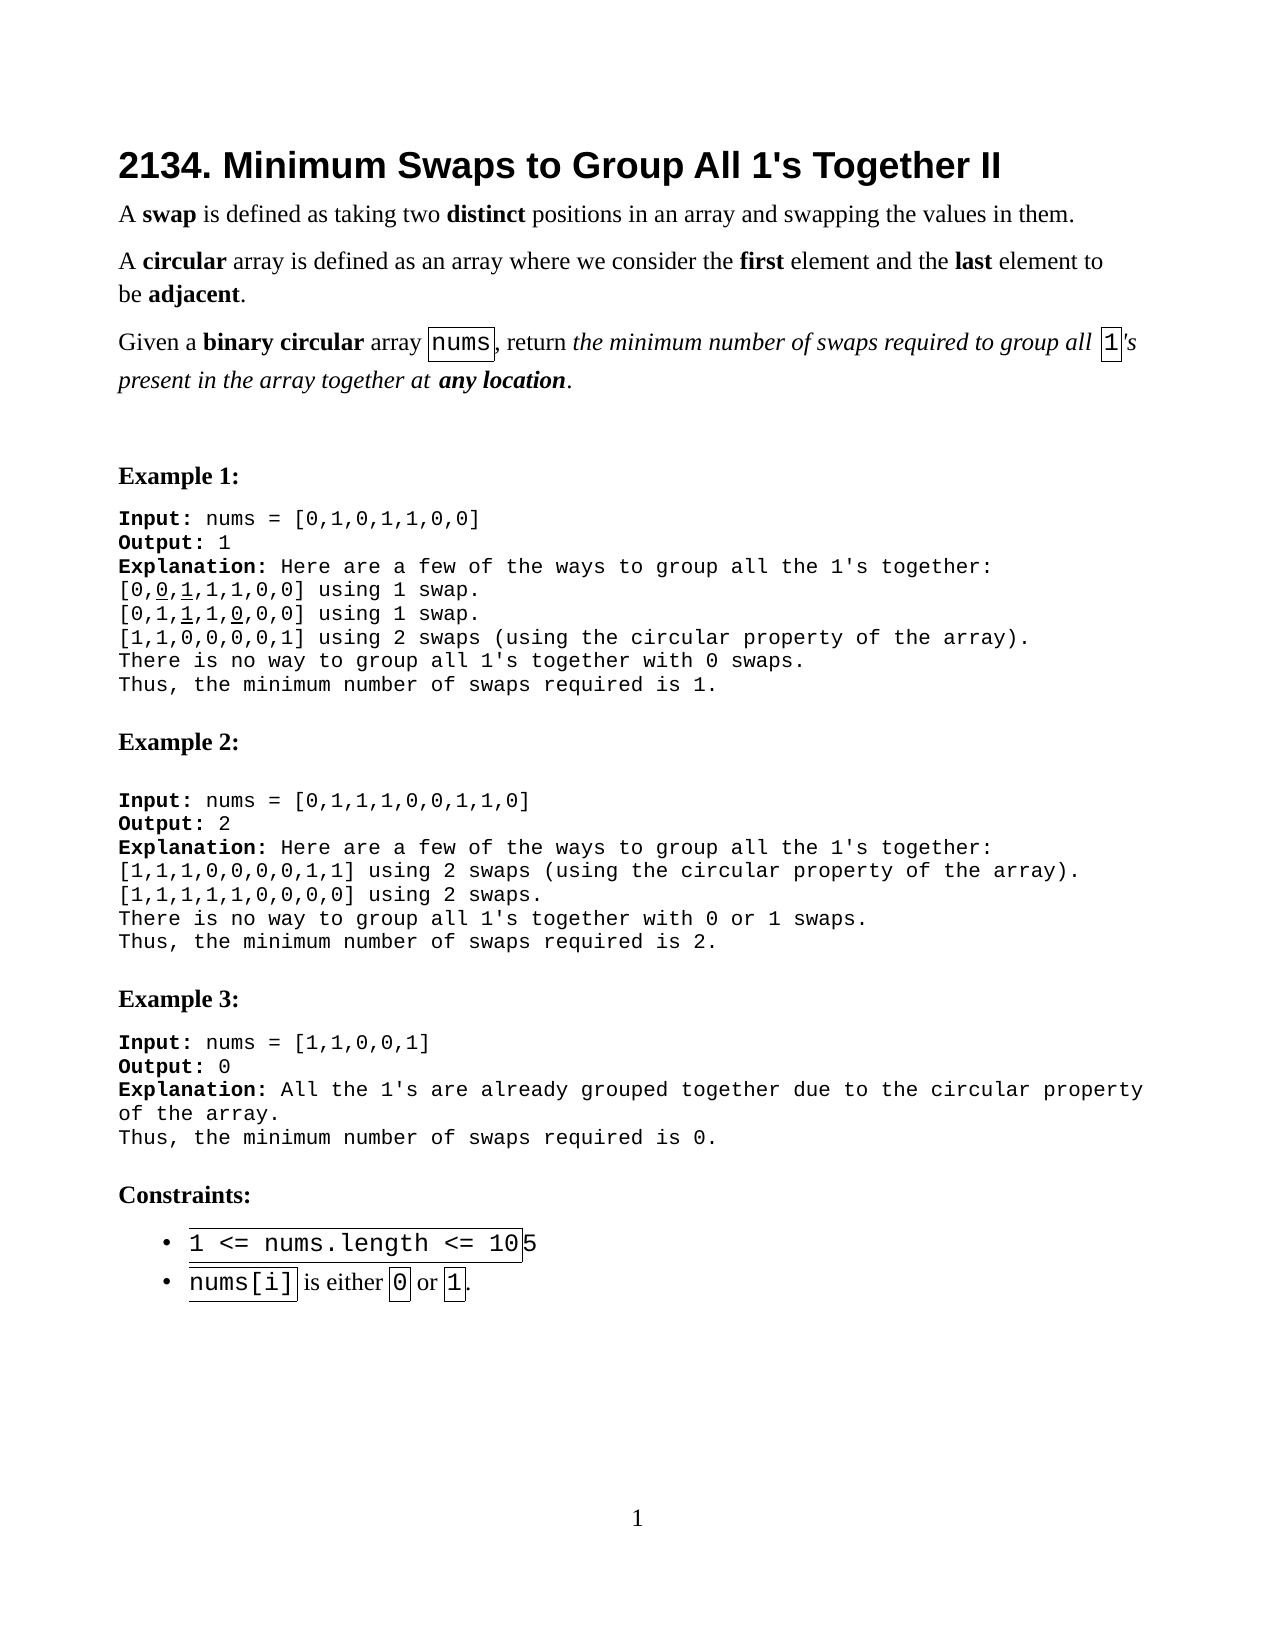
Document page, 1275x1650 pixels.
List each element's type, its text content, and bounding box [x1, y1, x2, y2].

text Output: 1 [118, 532, 1157, 556]
list nums[i] is either 0 or 1. [466, 1267, 1157, 1301]
text Thus, the minimum number of swaps required is 0. [118, 1127, 1157, 1150]
text Example 2: [118, 727, 1157, 756]
text Given a binary circular array nums, return the minimum number of swaps required to group all 1's present in the array together at any location. [118, 327, 1157, 394]
text [0,0,1,1,1,0,0] using 1 swap. [118, 579, 1157, 603]
list nums[i] is either 0 or 1. [298, 1267, 389, 1301]
text Example 1: [118, 461, 1157, 489]
text [1,1,0,0,0,0,1] using 2 swaps (using the circular property of the array). [118, 627, 1157, 650]
text A swap is defined as taking two distinct positions in an array and swapping the values in them. [118, 199, 1157, 227]
text Input: nums = [1,1,0,0,1] [118, 1032, 1157, 1056]
text Output: 2 [118, 813, 1157, 837]
text Explanation: All the 1's are already grouped together due to the circular property of the array. [118, 1079, 1157, 1127]
list nums[i] is either 0 or 1. [445, 1268, 465, 1301]
text Example 3: [118, 984, 1157, 1013]
text [0,1,1,1,0,0,0] using 1 swap. [118, 603, 1157, 627]
text A circular array is defined as an array where we consider the first element and the last element to be adjacent. [118, 246, 1157, 308]
text Thus, the minimum number of swaps required is 2. [118, 931, 1157, 955]
list nums[i] is either 0 or 1. [390, 1268, 410, 1301]
text Constraints: [118, 1180, 1157, 1209]
text [1,1,1,0,0,0,0,1,1] using 2 swaps (using the circular property of the array). [118, 861, 1157, 884]
text Explanation: Here are a few of the ways to group all the 1's together: [118, 556, 1157, 579]
text Input: nums = [0,1,0,1,1,0,0] [118, 508, 1157, 532]
text There is no way to group all 1's together with 0 or 1 swaps. [118, 908, 1157, 931]
subtitle 2134. Minimum Swaps to Group All 1's Together II [118, 143, 1157, 186]
list nums[i] is either 0 or 1. [162, 1267, 297, 1301]
text Thus, the minimum number of swaps required is 1. [118, 674, 1157, 698]
text [1,1,1,1,1,0,0,0,0] using 2 swaps. [118, 884, 1157, 908]
list 1 <= nums.length <= 105 [523, 1227, 1157, 1262]
text Explanation: Here are a few of the ways to group all the 1's together: [118, 837, 1157, 861]
text There is no way to group all 1's together with 0 swaps. [118, 650, 1157, 674]
list nums[i] is either 0 or 1. [411, 1267, 444, 1301]
list 1 <= nums.length <= 105 [162, 1227, 522, 1262]
text Output: 0 [118, 1056, 1157, 1079]
text Input: nums = [0,1,1,1,0,0,1,1,0] [118, 789, 1157, 813]
